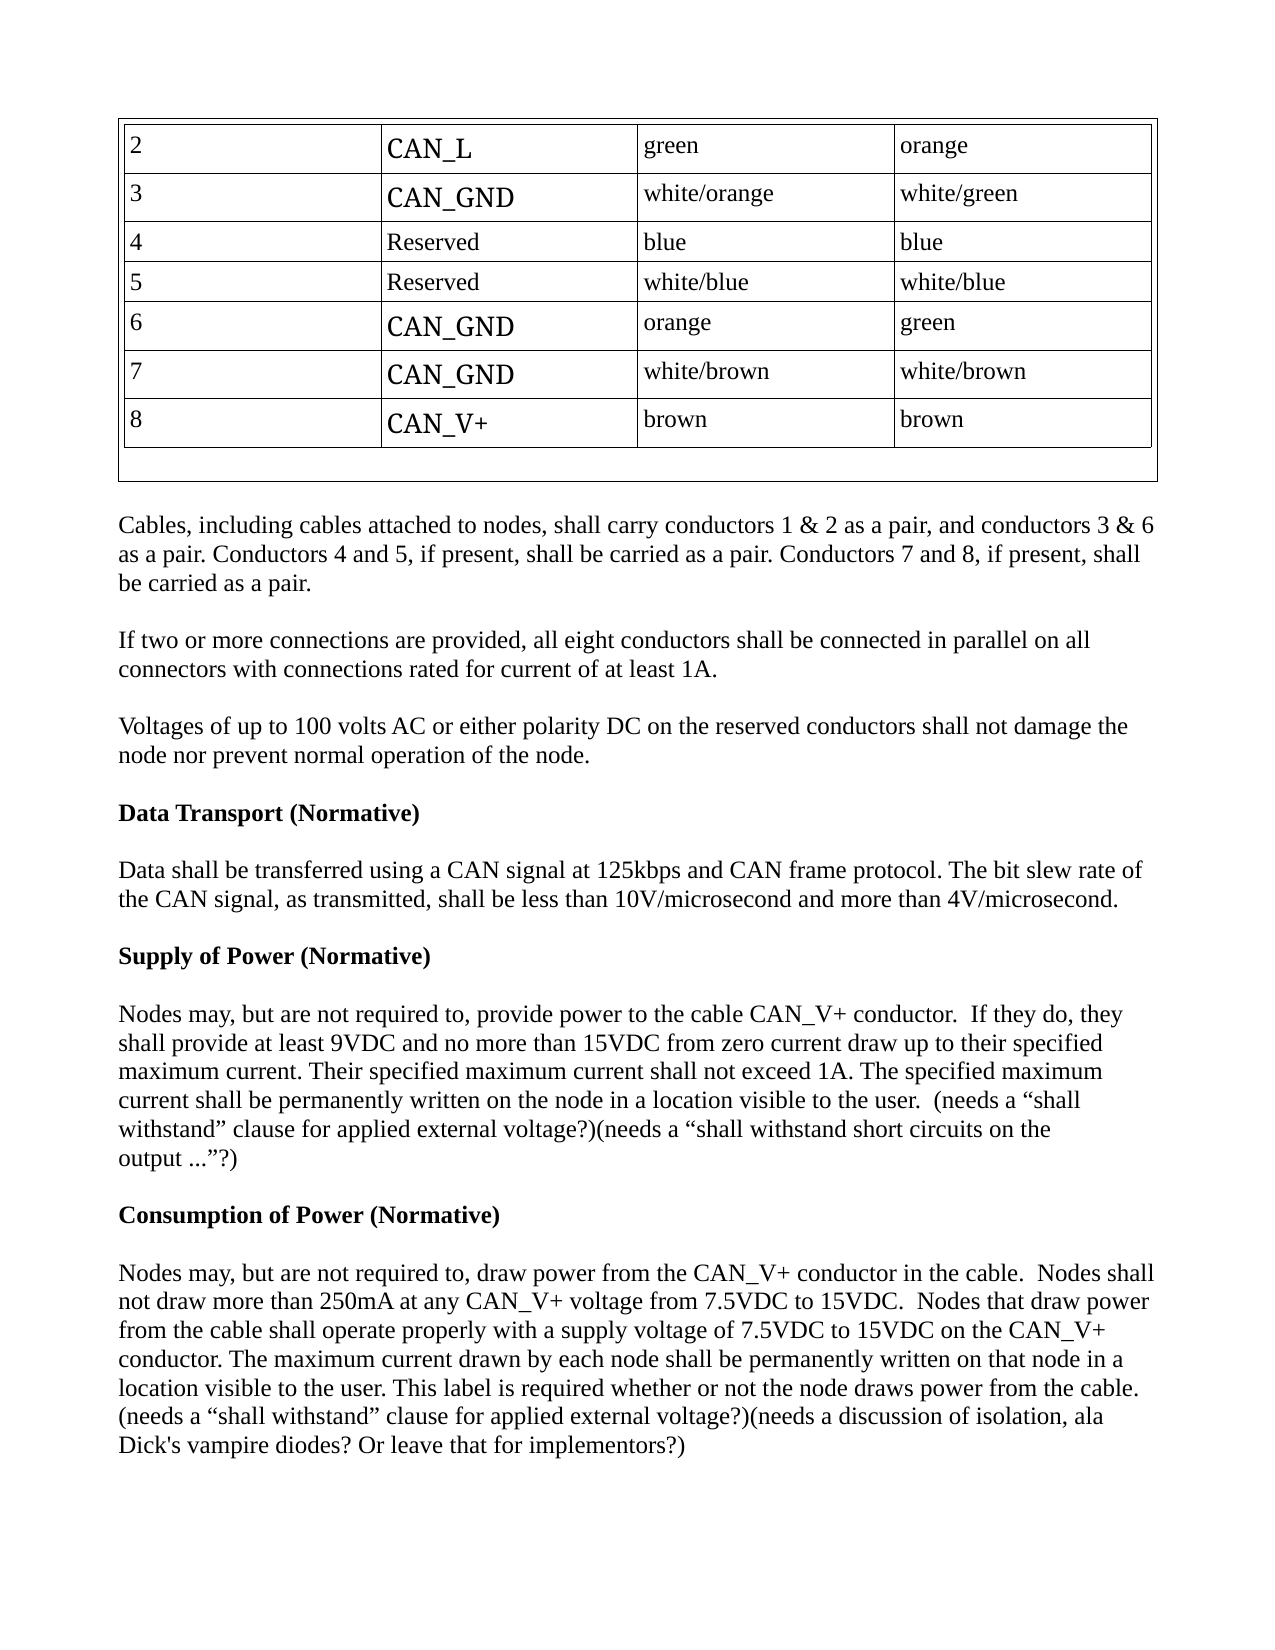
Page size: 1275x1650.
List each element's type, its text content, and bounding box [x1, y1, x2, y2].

table_cell orange [638, 302, 894, 350]
table_cell orange [895, 125, 1151, 172]
table_cell white/blue [638, 262, 894, 301]
text Nodes may, but are not required to, provide power to the cable CAN_V+ conductor. If they do, they shall provide at least 9VDC and no more than 15VDC from zero current draw up to their specified maximum current. Their specified maximum current shall not exceed 1A. The specified maximum current shall be permanently written on the node in a location visible to the user. (needs a “shall withstand” clause for applied external voltage?)(needs a “shall withstand short circuits on the output ...”?) [118, 999, 1157, 1171]
table_cell 4 [125, 222, 381, 261]
table_cell CAN_GND [382, 302, 637, 350]
table_cell CAN_GND [382, 174, 637, 221]
text If two or more connections are provided, all eight conductors shall be connected in parallel on all connectors with connections rated for current of at least 1A. [118, 625, 1157, 683]
table_cell CAN_V+ [382, 399, 637, 447]
text Cables, including cables attached to nodes, shall carry conductors 1 & 2 as a pair, and conductors 3 & 6 as a pair. Conductors 4 and 5, if present, shall be carried as a pair. Conductors 7 and 8, if present, shall be carried as a pair. [118, 510, 1157, 596]
table_cell CAN_L [382, 125, 637, 172]
table_cell Reserved [382, 262, 637, 301]
table_cell brown [895, 399, 1151, 447]
table_cell 2 [125, 125, 381, 172]
table_cell white/brown [895, 351, 1151, 398]
table_cell white/blue [895, 262, 1151, 301]
table_cell green [895, 302, 1151, 350]
table_cell white/brown [638, 351, 894, 398]
table_header [119, 119, 1157, 481]
table_cell green [638, 125, 894, 172]
table_cell Reserved [382, 222, 637, 261]
table_cell blue [895, 222, 1151, 261]
text Data Transport (Normative) [118, 798, 1157, 826]
table_cell 5 [125, 262, 381, 301]
table_cell brown [638, 399, 894, 447]
table_cell white/green [895, 174, 1151, 221]
text Consumption of Power (Normative) [118, 1200, 1157, 1229]
table_cell CAN_GND [382, 351, 637, 398]
table_cell 3 [125, 174, 381, 221]
text Data shall be transferred using a CAN signal at 125kbps and CAN frame protocol. The bit slew rate of the CAN signal, as transmitted, shall be less than 10V/microsecond and more than 4V/microsecond. [118, 855, 1157, 913]
table_cell 8 [125, 399, 381, 447]
table_cell 7 [125, 351, 381, 398]
text Voltages of up to 100 volts AC or either polarity DC on the reserved conductors shall not damage the node nor prevent normal operation of the node. [118, 711, 1157, 769]
table_cell 6 [125, 302, 381, 350]
text Supply of Power (Normative) [118, 941, 1157, 970]
table_cell white/orange [638, 174, 894, 221]
text Nodes may, but are not required to, draw power from the CAN_V+ conductor in the cable. Nodes shall not draw more than 250mA at any CAN_V+ voltage from 7.5VDC to 15VDC. Nodes that draw power from the cable shall operate properly with a supply voltage of 7.5VDC to 15VDC on the CAN_V+ conductor. The maximum current drawn by each node shall be permanently written on that node in a location visible to the user. This label is required whether or not the node draws power from the cable. (needs a “shall withstand” clause for applied external voltage?)(needs a discussion of isolation, ala Dick's vampire diodes? Or leave that for implementors?) [118, 1258, 1157, 1459]
table_cell blue [638, 222, 894, 261]
